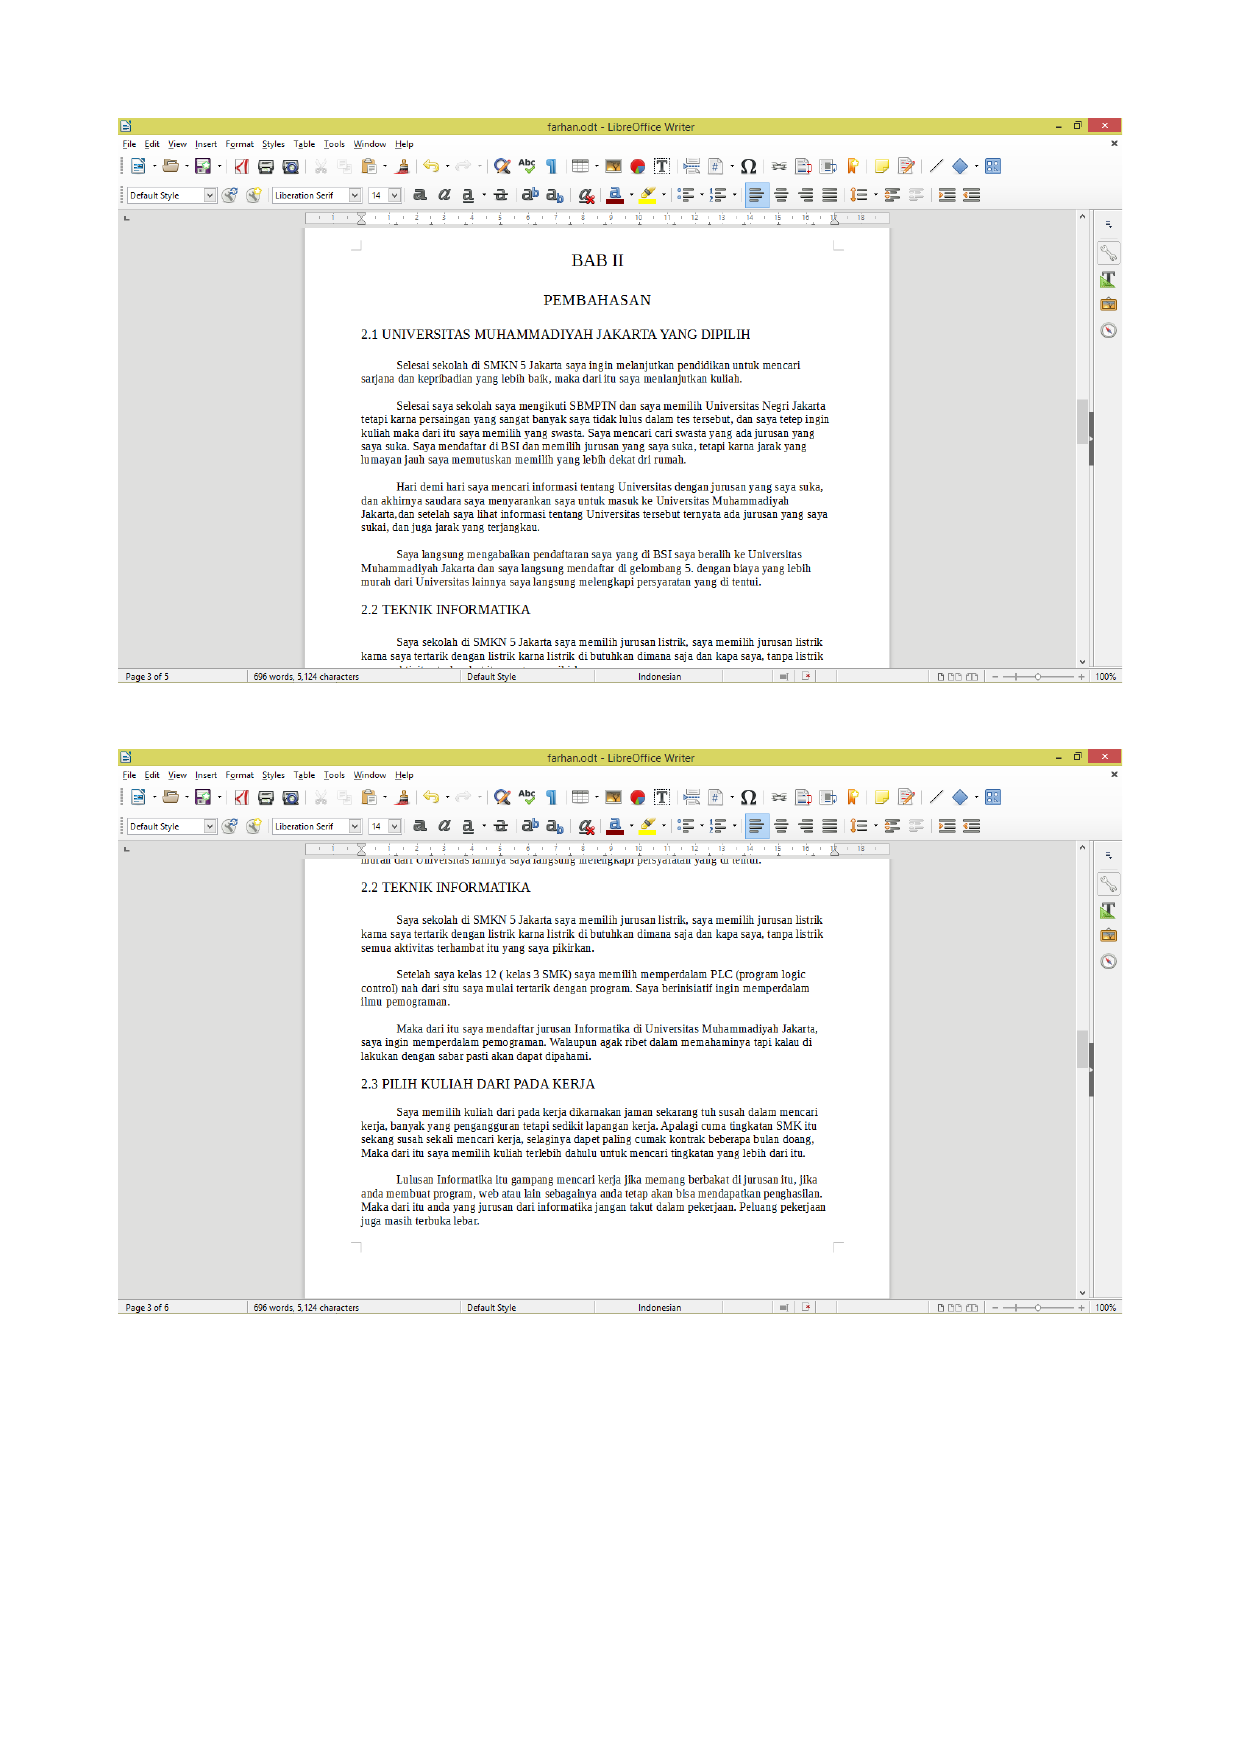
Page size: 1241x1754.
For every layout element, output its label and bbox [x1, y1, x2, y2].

picture [118, 749, 1123, 1314]
picture [118, 118, 1123, 683]
